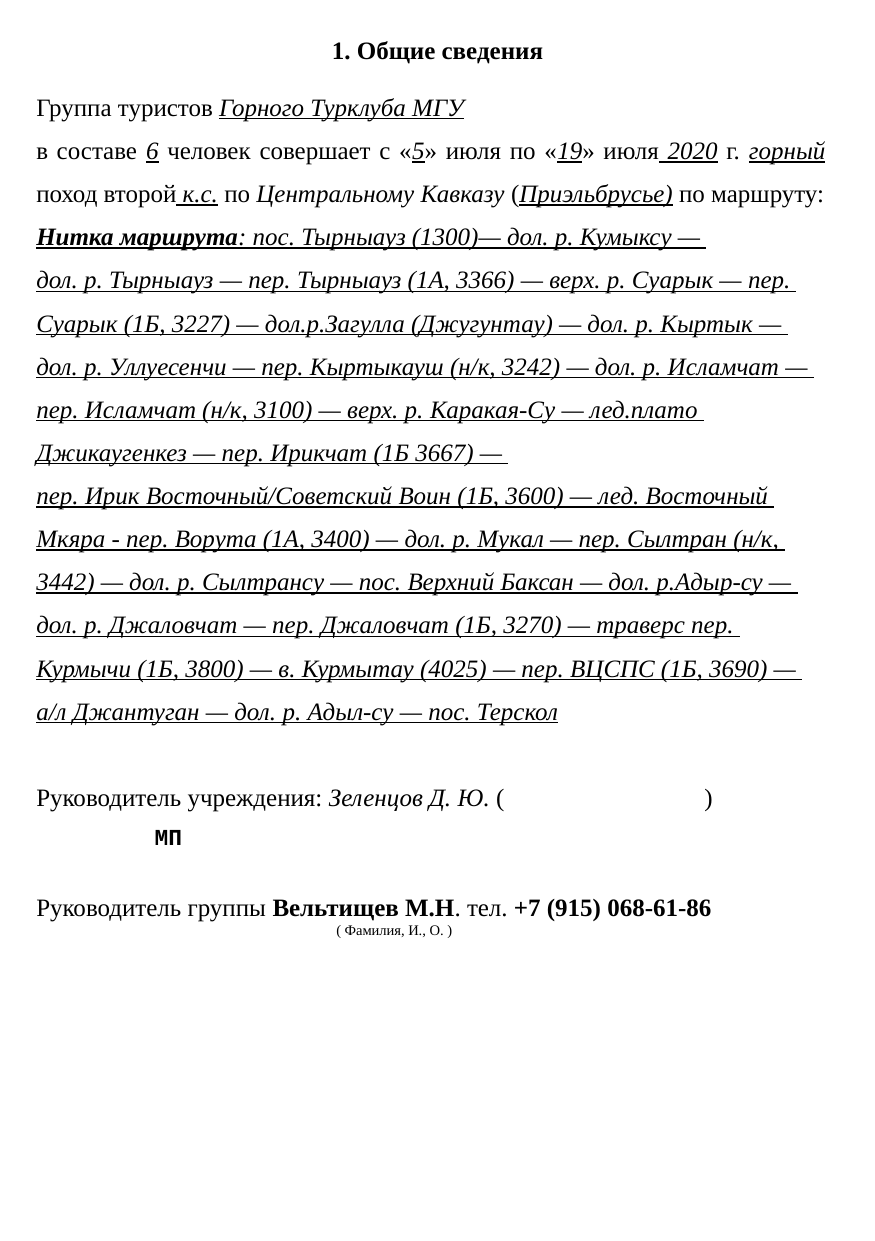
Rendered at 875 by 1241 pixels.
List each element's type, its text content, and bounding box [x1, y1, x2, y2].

text Руководитель учреждения: Зеленцов Д. Ю. ( ) [36, 783, 825, 812]
text МП [125, 826, 825, 852]
subtitle Руководитель группы Вельтищев М.Н. тел. +7 (915) 068-61-86 [36, 893, 838, 922]
text в составе 6 человек совершает с «5» июля по «19» июля 2020 г. горный поход второй к.с. по Центральному Кавказу (Приэльбрусье) по маршруту: [36, 136, 825, 208]
text ( Фамилия, И., О. ) [261, 922, 825, 951]
text 1. Общие сведения [36, 36, 838, 65]
text Нитка маршрута: пос. Тырныауз (1300)— дол. р. Кумыксу — дол. р. Тырныауз — пер. Тырныауз (1А, 3366) — верх. р. Суарык — пер. Суарык (1Б, 3227) — дол.р.Загулла (Джугунтау) — дол. р. Кыртык — дол. р. Уллуесенчи — пер. Кыртыкауш (н/к, 3242) — дол. р. Исламчат — пер. Исламчат (н/к, 3100) — верх. р. Каракая-Су — лед.плато Джикаугенкез — пер. Ирикчат (1Б 3667) — пер. Ирик Восточный/Советский Воин (1Б, 3600) — лед. Восточный Мкяра - пер. Ворута (1А, 3400) — дол. р. Мукал — пер. Сылтран (н/к, 3442) — дол. р. Сылтрансу — пос. Верхний Баксан — дол. р.Адыр-су — дол. р. Джаловчат — пер. Джаловчат (1Б, 3270) — траверс пер. Курмычи (1Б, 3800) — в. Курмытау (4025) — пер. ВЦСПС (1Б, 3690) — а/л Джантуган — дол. р. Адыл-су — пос. Терскол [36, 222, 825, 726]
text Группа туристов Горного Турклуба МГУ [36, 93, 825, 122]
